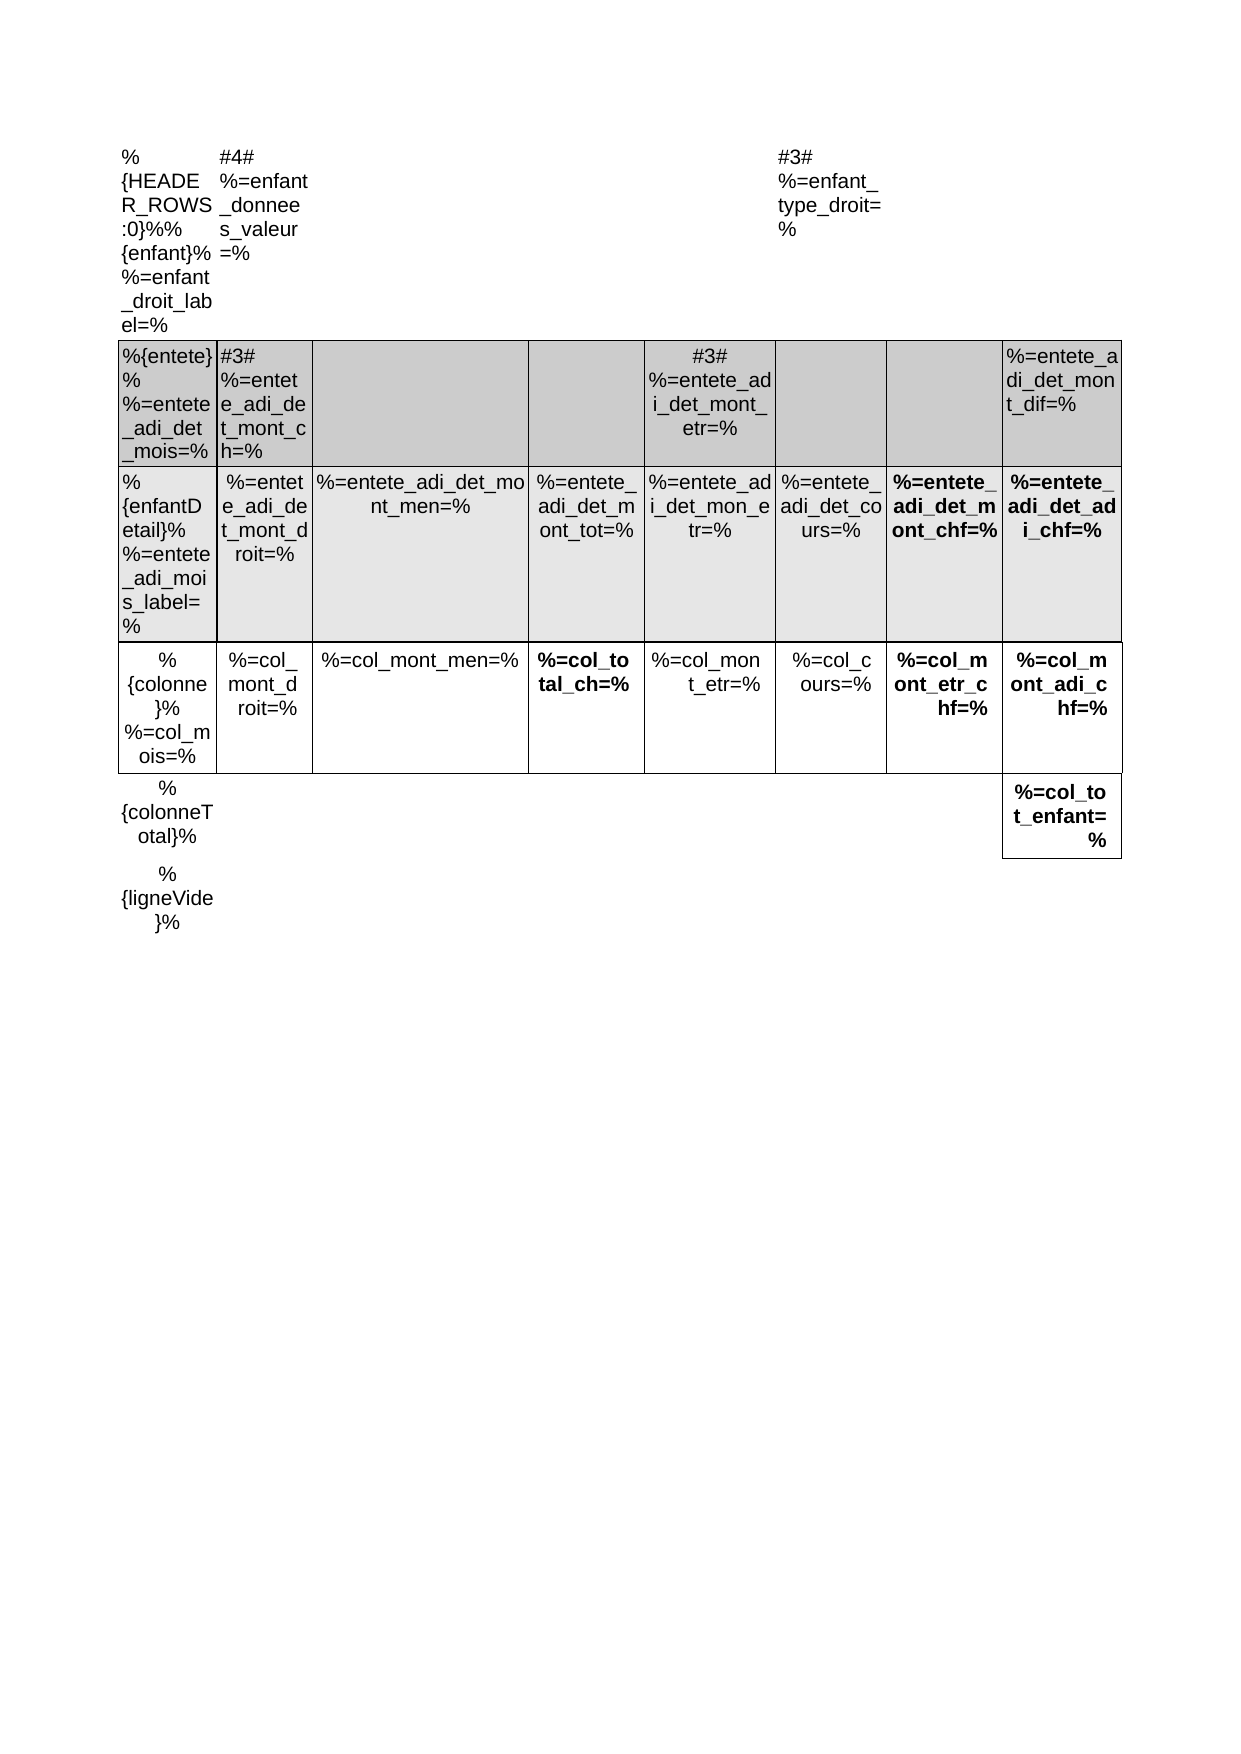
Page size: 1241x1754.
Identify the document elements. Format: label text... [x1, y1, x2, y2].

table_cell %=entete_adi_det_mont_dif=% [1003, 341, 1121, 466]
table_cell %{colonneTotal}% [118, 774, 216, 859]
table_cell [886, 774, 1002, 859]
table_header [312, 142, 528, 339]
table_header [644, 142, 775, 339]
table_cell %=col_mont_droit=% [217, 643, 312, 773]
table_cell [529, 341, 644, 466]
table_header #3#%=enfant_type_droit=% [775, 142, 886, 339]
table_cell [887, 341, 1002, 466]
table_cell #3#%=entete_adi_det_mont_ch=% [218, 341, 312, 466]
table_cell %=entete_adi_det_mon_etr=% [645, 467, 775, 641]
table_cell %=col_mont_etr=% [645, 643, 775, 773]
table_cell %=entete_adi_det_mont_men=% [313, 467, 528, 641]
table_cell [644, 859, 775, 936]
table_cell %=col_cours=% [776, 643, 886, 773]
table_cell [776, 341, 886, 466]
table_cell [216, 859, 312, 936]
table_cell %{entete}%%=entete_adi_det_mois=% [119, 341, 216, 466]
table_header #4#%=enfant_donnees_valeur=% [216, 142, 312, 339]
table_cell %=entete_adi_det_mont_droit=% [218, 467, 312, 641]
table_cell [528, 774, 644, 859]
table_cell [312, 774, 528, 859]
table_cell [313, 341, 528, 466]
table_header [1002, 142, 1122, 339]
table_header [886, 142, 1002, 339]
table_cell [528, 859, 644, 936]
table_cell [1002, 859, 1122, 936]
table_cell %{ligneVide}% [118, 859, 216, 936]
table_cell [312, 859, 528, 936]
table_cell %=entete_adi_det_cours=% [776, 467, 886, 641]
table_cell %{colonne}%%=col_mois=% [119, 643, 216, 773]
table_cell [775, 774, 886, 859]
table_header [528, 142, 644, 339]
table_header %{HEADER_ROWS:0}%%{enfant}%%=enfant_droit_label=% [118, 142, 216, 339]
table_cell %=entete_adi_det_mont_tot=% [529, 467, 644, 641]
table_cell %=col_mont_adi_chf=% [1003, 643, 1122, 773]
table_cell %=col_total_ch=% [529, 643, 644, 773]
table_cell %=entete_adi_det_adi_chf=% [1003, 467, 1121, 641]
table_cell [886, 859, 1002, 936]
table_cell %=col_mont_etr_chf=% [887, 643, 1002, 773]
table_cell %{enfantDetail}%%=entete_adi_mois_label=% [119, 467, 216, 641]
table_cell [216, 774, 312, 859]
table_cell #3#%=entete_adi_det_mont_etr=% [645, 341, 775, 466]
table_cell [644, 774, 775, 859]
table_cell %=col_mont_men=% [313, 643, 528, 773]
table_cell [775, 859, 886, 936]
table_cell %=entete_adi_det_mont_chf=% [887, 467, 1002, 641]
table_cell %=col_tot_enfant=% [1003, 774, 1121, 858]
